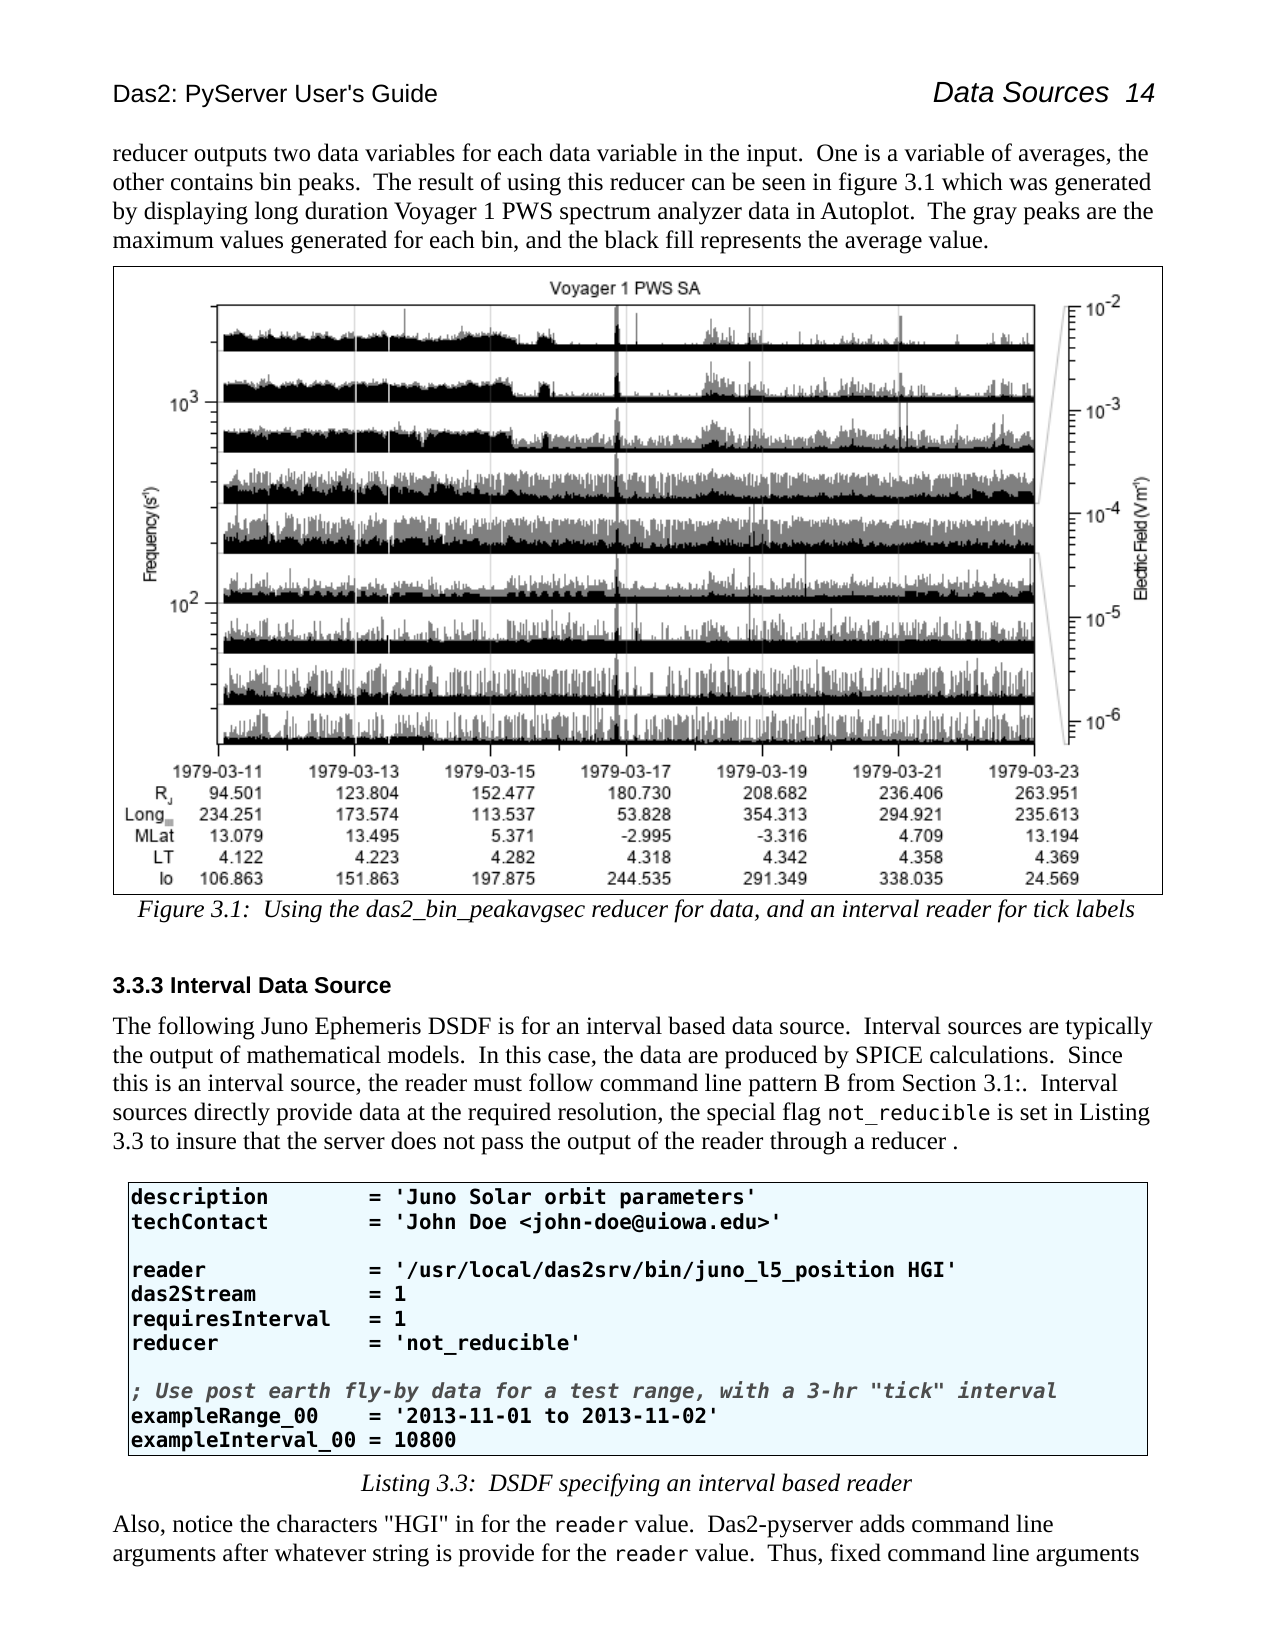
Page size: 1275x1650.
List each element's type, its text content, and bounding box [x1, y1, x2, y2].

text exampleInterval_00 = 10800 [129, 1425, 1147, 1455]
text reducer outputs two data variables for each data variable in the input. One is a variable of averages, the other contains bin peaks. The result of using this reducer can be seen in figure 3.1 which was generated by displaying long duration Voyager 1 PWS spectrum analyzer data in Autoplot. The gray peaks are the maximum values generated for each bin, and the black fill represents the average value. [112, 138, 1162, 253]
text exampleRange_00 = '2013-11-01 to 2013-11-02' [129, 1401, 1147, 1425]
text das2Stream = 1 [129, 1279, 1147, 1304]
text Also, notice the characters "HGI" in for the reader value. Das2-pyserver adds command line arguments after whatever string is provide for the reader value. Thus, fixed command line arguments [112, 1509, 1162, 1567]
subtitle Interval Data Source [112, 972, 1162, 998]
text The following Juno Ephemeris DSDF is for an interval based data source. Interval sources are typically the output of mathematical models. In this case, the data are produced by SPICE calculations. Since this is an interval source, the reader must follow command line pattern B from Section 3.1. Interval sources directly provide data at the required resolution, the special flag not_reducible is set in Listing 3.3 to insure that the server does not pass the output of the reader through a reducer . [112, 1011, 1162, 1155]
picture [115, 269, 1160, 892]
text ; Use post earth fly-by data for a test range, with a 3-hr "tick" interval [129, 1376, 1147, 1401]
text reader = '/usr/local/das2srv/bin/juno_l5_position HGI' [129, 1255, 1147, 1279]
text Figure 3.1: Using the das2_bin_peakavgsec reducer for data, and an interval reader for tick labels [112, 267, 1162, 923]
text techContact = 'John Doe <john-doe@uiowa.edu>' [129, 1207, 1147, 1231]
text requiresInterval = 1 [129, 1304, 1147, 1328]
text description = 'Juno Solar orbit parameters' [129, 1183, 1147, 1207]
text Listing 3.3: DSDF specifying an interval based reader [112, 1468, 1162, 1497]
text reducer = 'not_reducible' [129, 1328, 1147, 1352]
